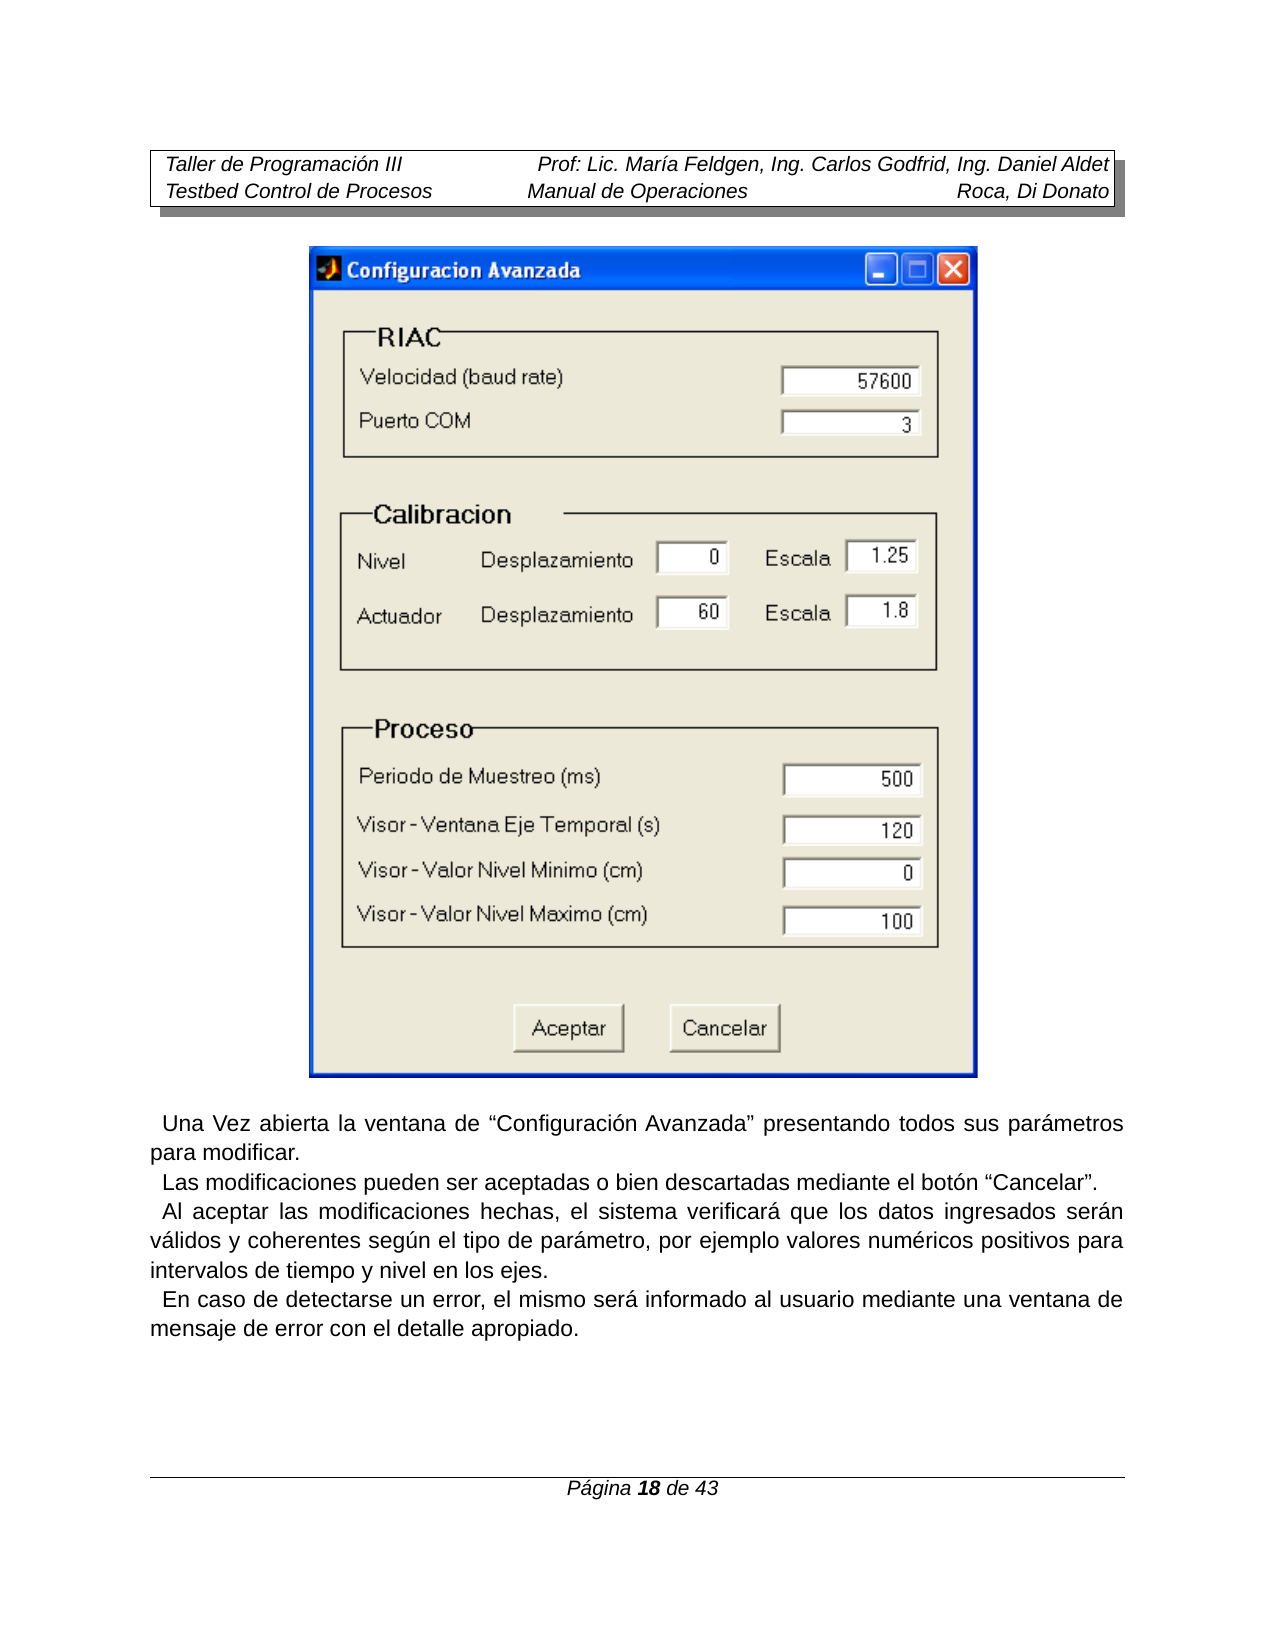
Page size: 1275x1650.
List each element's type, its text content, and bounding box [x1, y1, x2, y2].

text Al aceptar las modificaciones hechas, el sistema verificará que los datos ingresados serán válidos y coherentes según el tipo de parámetro, por ejemplo valores numéricos positivos para intervalos de tiempo y nivel en los ejes. [150, 1198, 1125, 1283]
text En caso de detectarse un error, el mismo será informado al usuario mediante una ventana de mensaje de error con el detalle apropiado. [150, 1287, 1125, 1342]
text Una Vez abierta la ventana de “Configuración Avanzada” presentando todos sus parámetros para modificar. [150, 1110, 1125, 1165]
picture [309, 246, 978, 1078]
text Las modificaciones pueden ser aceptadas o bien descartadas mediante el botón “Cancelar”. [150, 1169, 1125, 1195]
